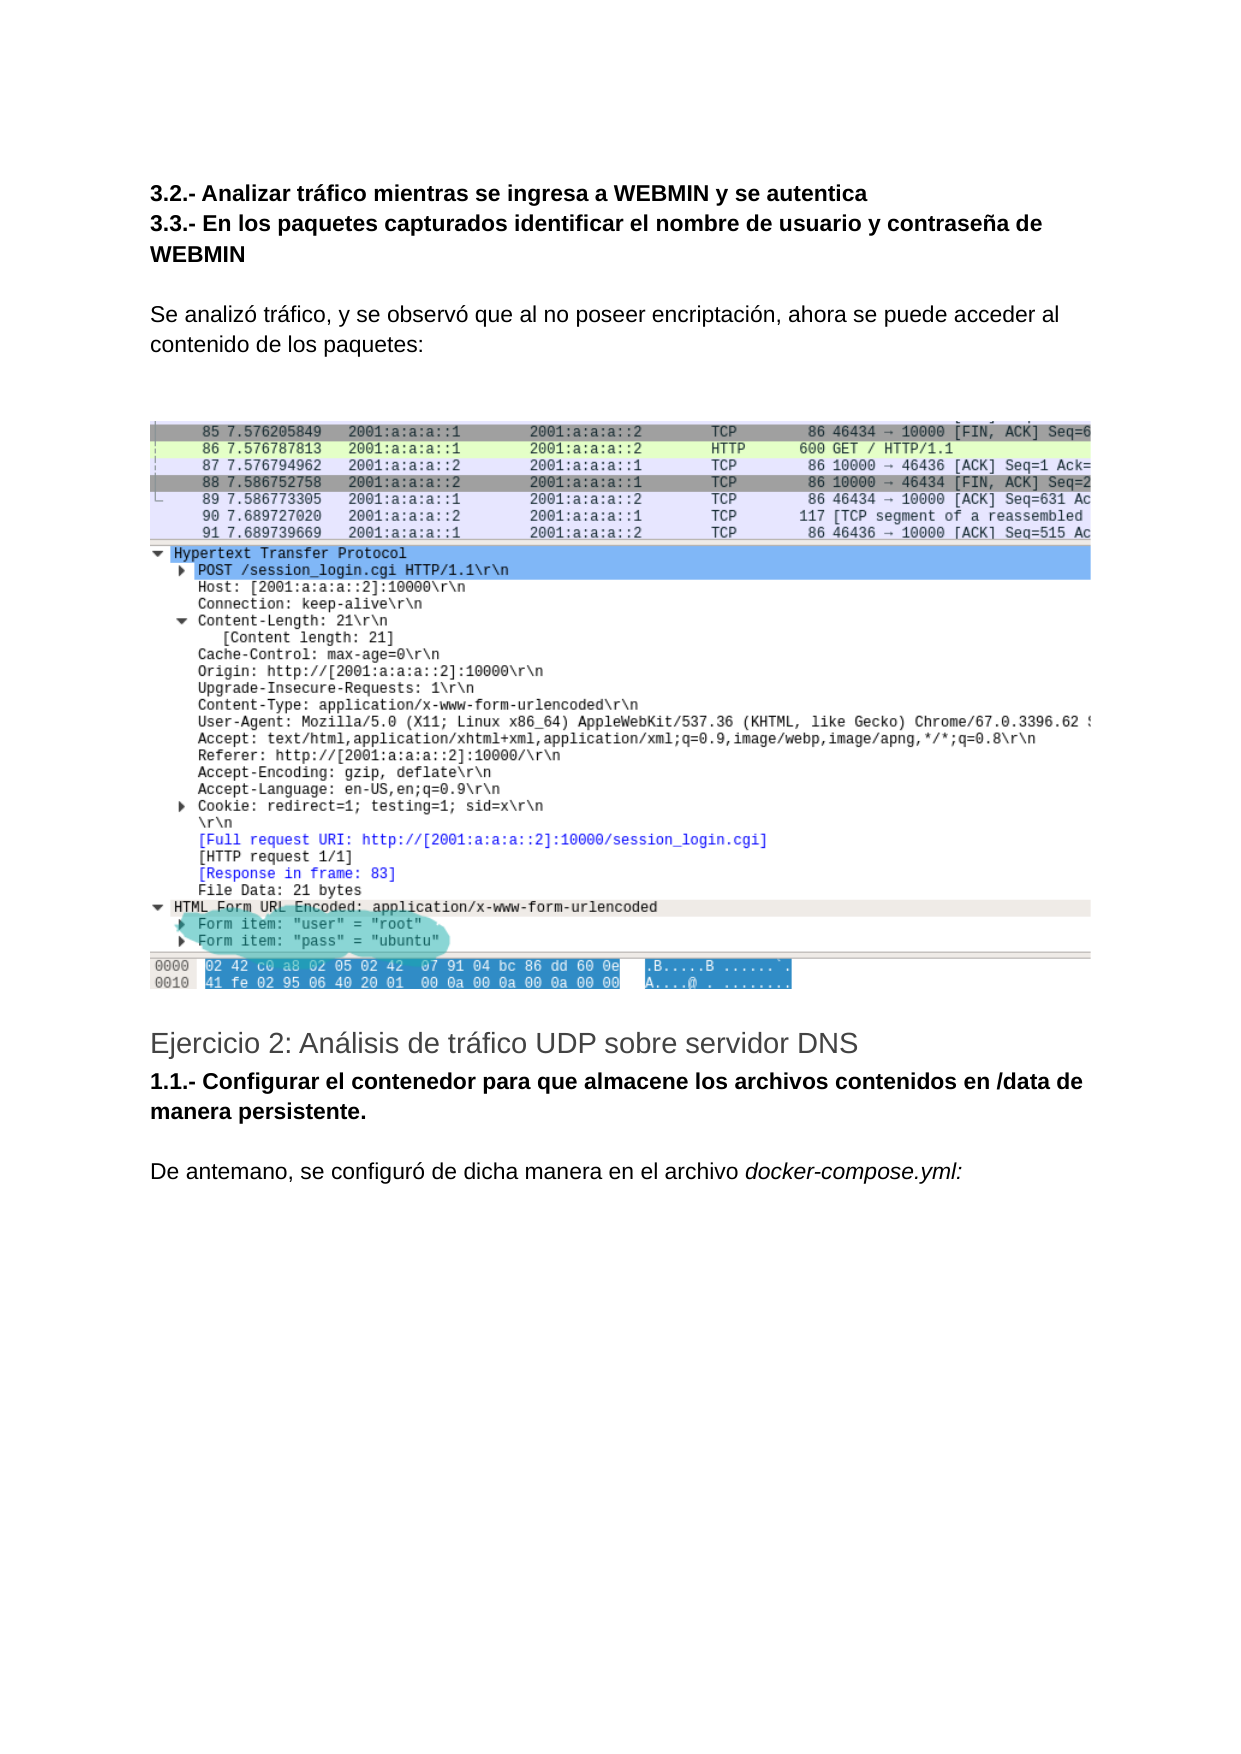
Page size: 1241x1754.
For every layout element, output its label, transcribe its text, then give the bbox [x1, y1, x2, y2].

text Se analizó tráfico, y se observó que al no poseer encriptación, ahora se puede acceder al contenido de los paquetes: [150, 301, 1090, 358]
text 1.1.- Configurar el contenedor para que almacene los archivos contenidos en /data de manera persistente. [150, 1068, 1090, 1124]
text De antemano, se configuró de dicha manera en el archivo docker-compose.yml: [150, 1158, 1090, 1184]
text 3.2.- Analizar tráfico mientras se ingresa a WEBMIN y se autentica [150, 180, 1090, 207]
text 3.3.- En los paquetes capturados identificar el nombre de usuario y contraseña de WEBMIN [150, 210, 1090, 267]
subtitle Ejercicio 2: Análisis de tráfico UDP sobre servidor DNS [150, 1026, 1090, 1059]
picture [150, 421, 1091, 989]
